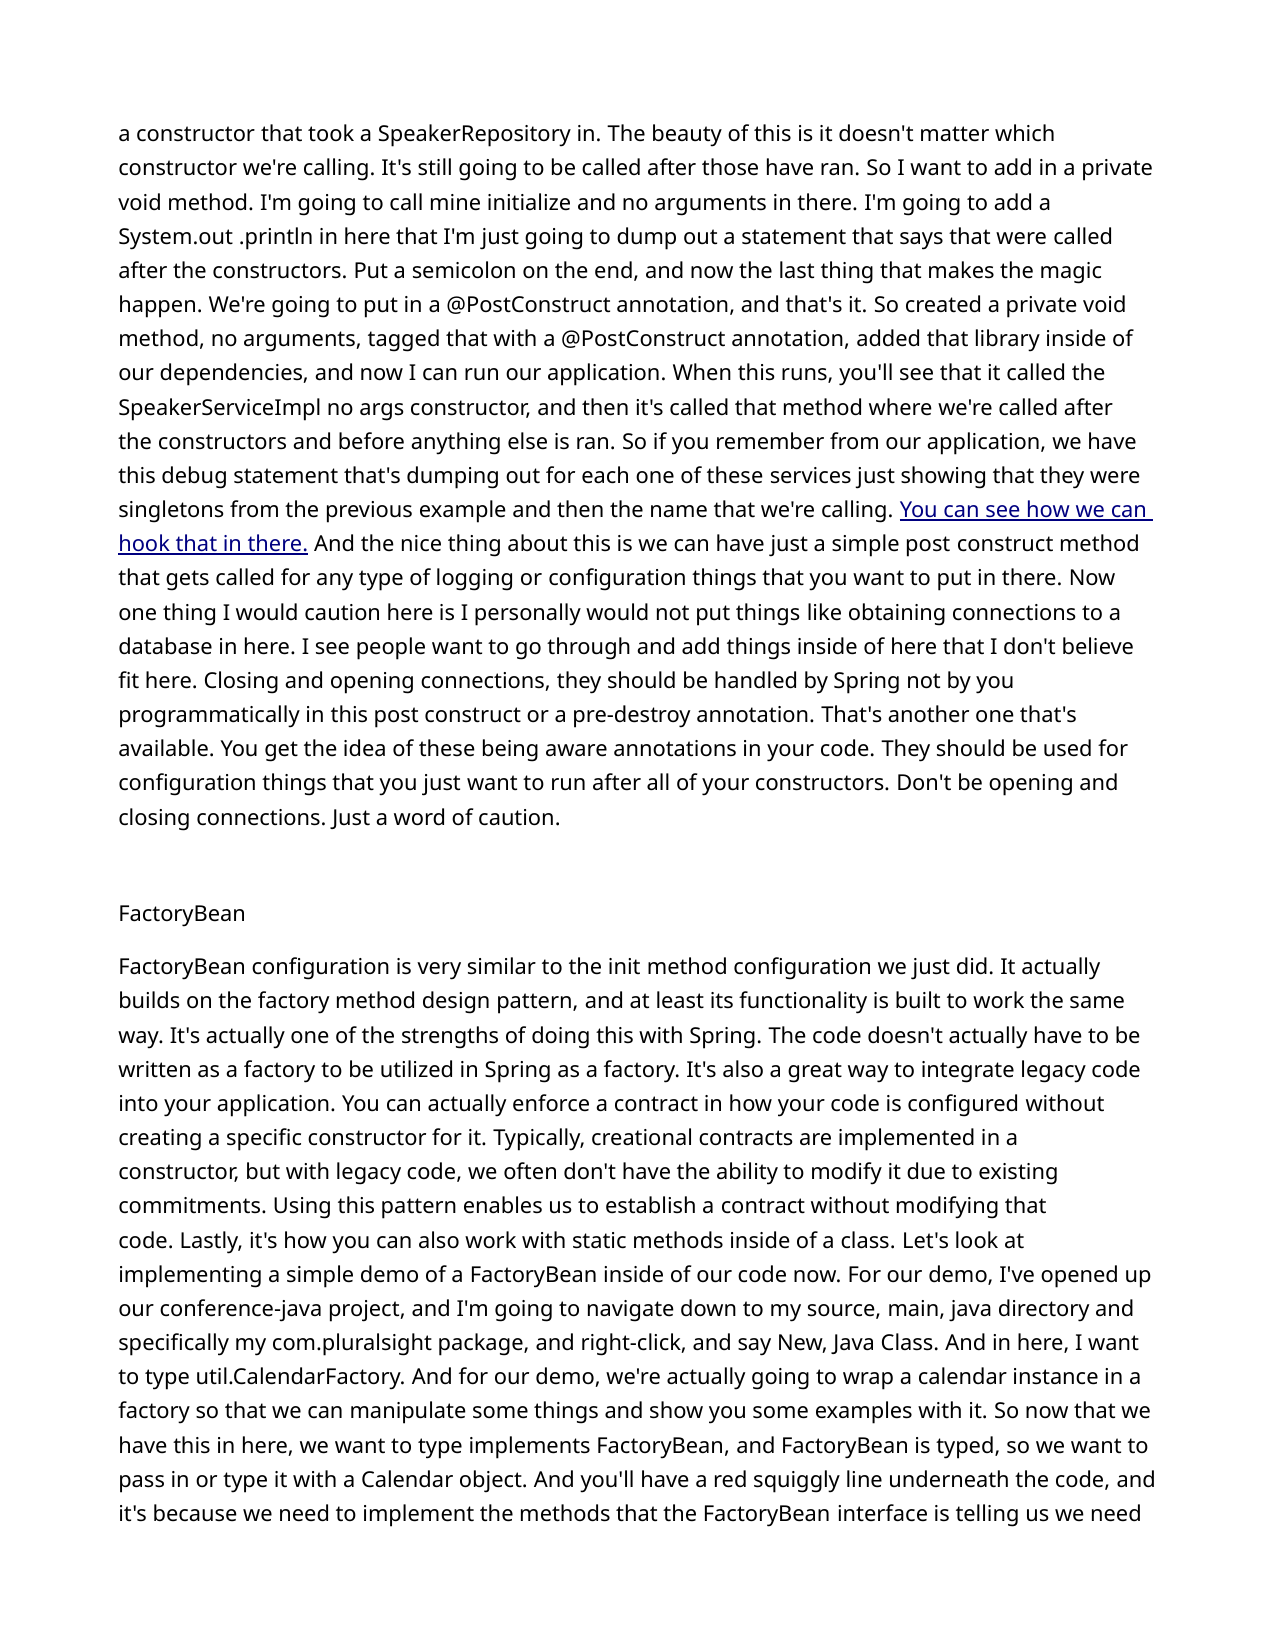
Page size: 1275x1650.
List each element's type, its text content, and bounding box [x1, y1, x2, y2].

text a constructor that took a SpeakerRepository in. The beauty of this is it doesn't matter which constructor we're calling. It's still going to be called after those have ran. So I want to add in a private void method. I'm going to call mine initialize and no arguments in there. I'm going to add a System.out .println in here that I'm just going to dump out a statement that says that were called after the constructors. Put a semicolon on the end, and now the last thing that makes the magic happen. We're going to put in a @PostConstruct annotation, and that's it. So created a private void method, no arguments, tagged that with a @PostConstruct annotation, added that library inside of our dependencies, and now I can run our application. When this runs, you'll see that it called the SpeakerServiceImpl no args constructor, and then it's called that method where we're called after the constructors and before anything else is ran. So if you remember from our application, we have this debug statement that's dumping out for each one of these services just showing that they were singletons from the previous example and then the name that we're calling. You can see how we can hook that in there. And the nice thing about this is we can have just a simple post construct method that gets called for any type of logging or configuration things that you want to put in there. Now one thing I would caution here is I personally would not put things like obtaining connections to a database in here. I see people want to go through and add things inside of here that I don't believe fit here. Closing and opening connections, they should be handled by Spring not by you programmatically in this post construct or a pre-destroy annotation. That's another one that's available. You get the idea of these being aware annotations in your code. They should be used for configuration things that you just want to run after all of your constructors. Don't be opening and closing connections. Just a word of caution. [118, 118, 1157, 831]
text FactoryBean configuration is very similar to the init method configuration we just did. It actually builds on the factory method design pattern, and at least its functionality is built to work the same way. It's actually one of the strengths of doing this with Spring. The code doesn't actually have to be written as a factory to be utilized in Spring as a factory. It's also a great way to integrate legacy code into your application. You can actually enforce a contract in how your code is configured without creating a specific constructor for it. Typically, creational contracts are implemented in a constructor, but with legacy code, we often don't have the ability to modify it due to existing commitments. Using this pattern enables us to establish a contract without modifying that code. Lastly, it's how you can also work with static methods inside of a class. Let's look at implementing a simple demo of a FactoryBean inside of our code now. For our demo, I've opened up our conference-java project, and I'm going to navigate down to my source, main, java directory and specifically my com.pluralsight package, and right-click, and say New, Java Class. And in here, I want to type util.CalendarFactory. And for our demo, we're actually going to wrap a calendar instance in a factory so that we can manipulate some things and show you some examples with it. So now that we have this in here, we want to type implements FactoryBean, and FactoryBean is typed, so we want to pass in or type it with a Calendar object. And you'll have a red squiggly line underneath the code, and it's because we need to implement the methods that the FactoryBean interface is telling us we need [118, 951, 1157, 1528]
subtitle FactoryBean [118, 898, 1157, 928]
